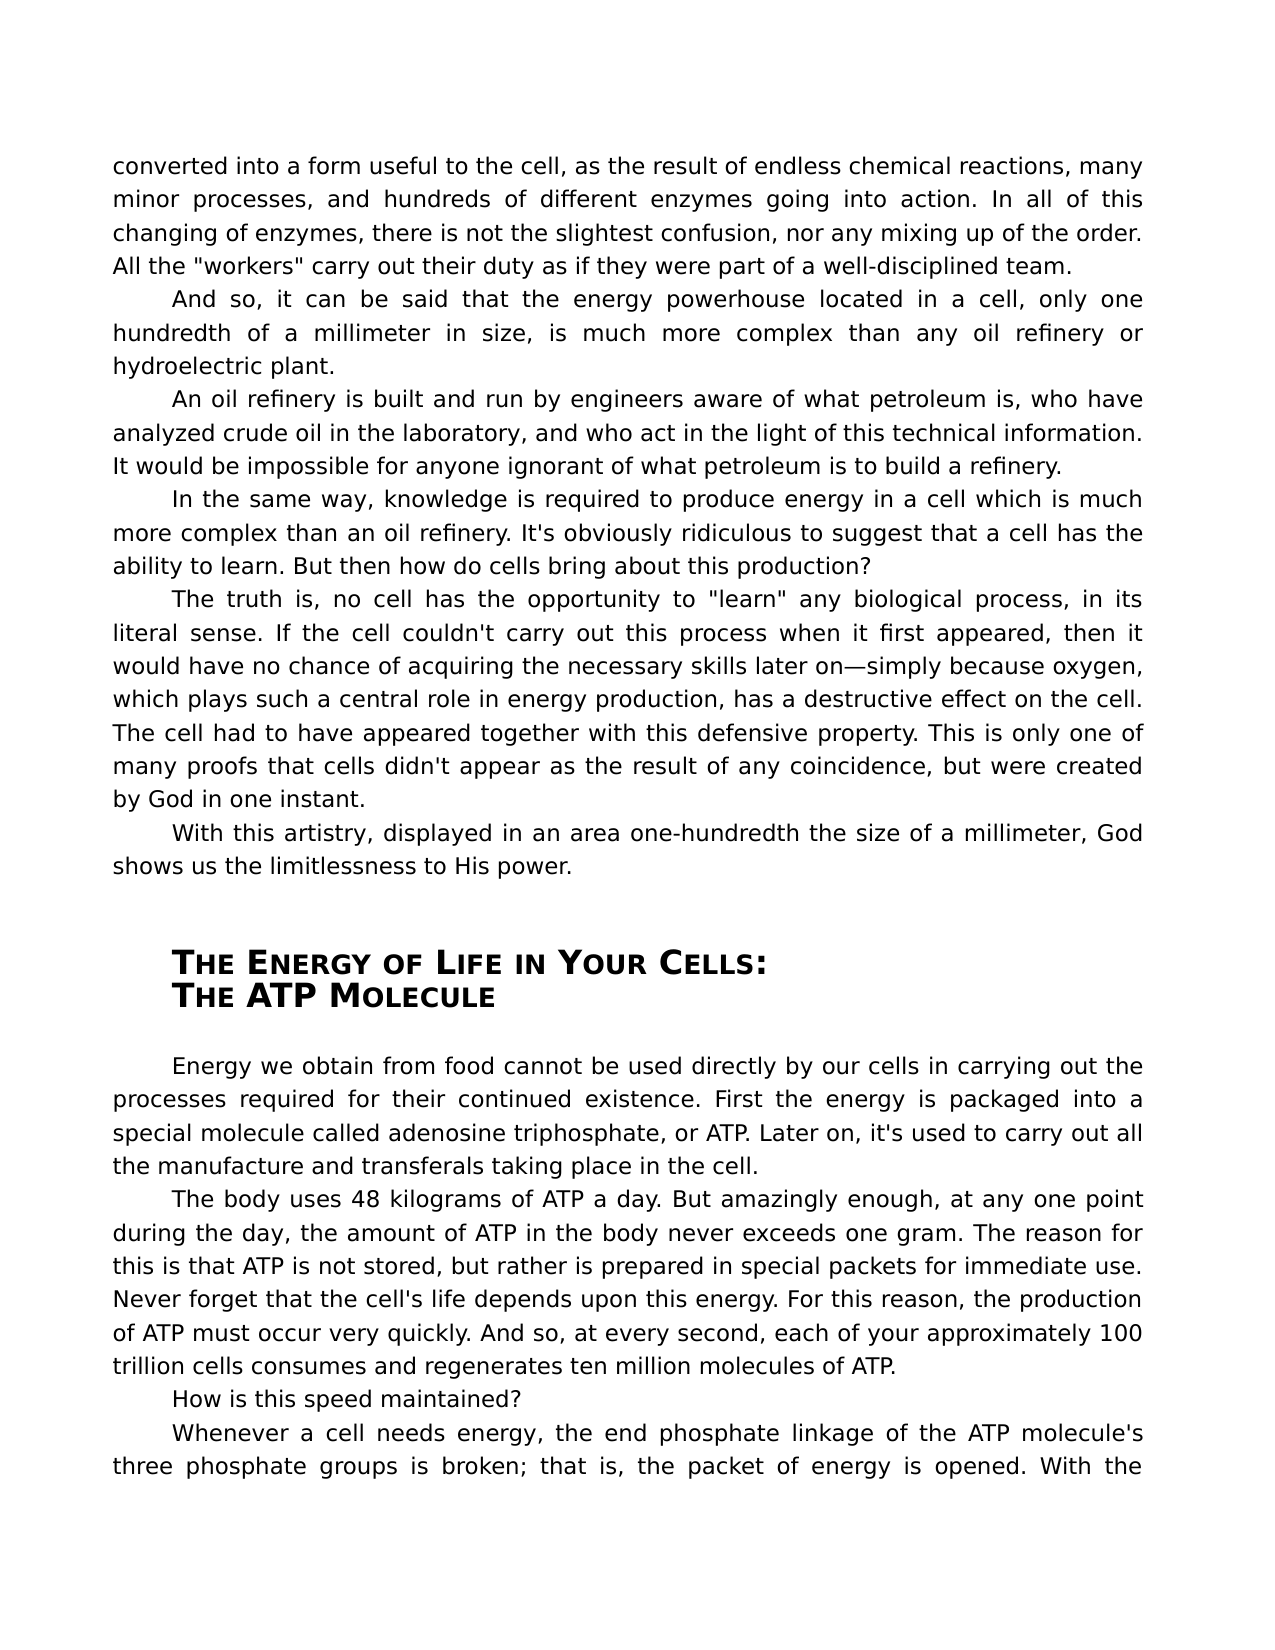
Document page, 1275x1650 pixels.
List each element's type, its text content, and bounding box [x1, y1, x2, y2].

text In the same way, knowledge is required to produce energy in a cell which is much more complex than an oil refinery. It's obviously ridiculous to suggest that a cell has the ability to learn. But then how do cells bring about this production? [112, 481, 1145, 581]
text And so, it can be said that the energy powerhouse located in a cell, only one hundredth of a millimeter in size, is much more complex than any oil refinery or hydroelectric plant. [112, 281, 1145, 381]
text How is this speed maintained? [112, 1381, 1145, 1414]
text With this artistry, displayed in an area one-hundredth the size of a millimeter, God shows us the limitlessness to His power. [112, 814, 1145, 881]
text The ATP Molecule [112, 981, 1145, 1014]
text Whenever a cell needs energy, the end phosphate linkage of the ATP molecule's three phosphate groups is broken; that is, the packet of energy is opened. With the [112, 1414, 1145, 1481]
text converted into a form useful to the cell, as the result of endless chemical reactions, many minor processes, and hundreds of different enzymes going into action. In all of this changing of enzymes, there is not the slightest confusion, nor any mixing up of the order. All the "workers" carry out their duty as if they were part of a well-disciplined team. [112, 148, 1145, 281]
text Energy we obtain from food cannot be used directly by our cells in carrying out the processes required for their continued existence. First the energy is packaged into a special molecule called adenosine triphosphate, or ATP. Later on, it's used to carry out all the manufacture and transferals taking place in the cell. [112, 1048, 1145, 1181]
text The truth is, no cell has the opportunity to "learn" any biological process, in its literal sense. If the cell couldn't carry out this process when it first appeared, then it would have no chance of acquiring the necessary skills later on—simply because oxygen, which plays such a central role in energy production, has a destructive effect on the cell. The cell had to have appeared together with this defensive property. This is only one of many proofs that cells didn't appear as the result of any coincidence, but were created by God in one instant. [112, 581, 1145, 814]
text The body uses 48 kilograms of ATP a day. But amazingly enough, at any one point during the day, the amount of ATP in the body never exceeds one gram. The reason for this is that ATP is not stored, but rather is prepared in special packets for immediate use. Never forget that the cell's life depends upon this energy. For this reason, the production of ATP must occur very quickly. And so, at every second, each of your approximately 100 trillion cells consumes and regenerates ten million molecules of ATP. [112, 1181, 1145, 1381]
text The Energy of Life in Your Cells: [112, 948, 1145, 981]
text An oil refinery is built and run by engineers aware of what petroleum is, who have analyzed crude oil in the laboratory, and who act in the light of this technical information. It would be impossible for anyone ignorant of what petroleum is to build a refinery. [112, 381, 1145, 481]
